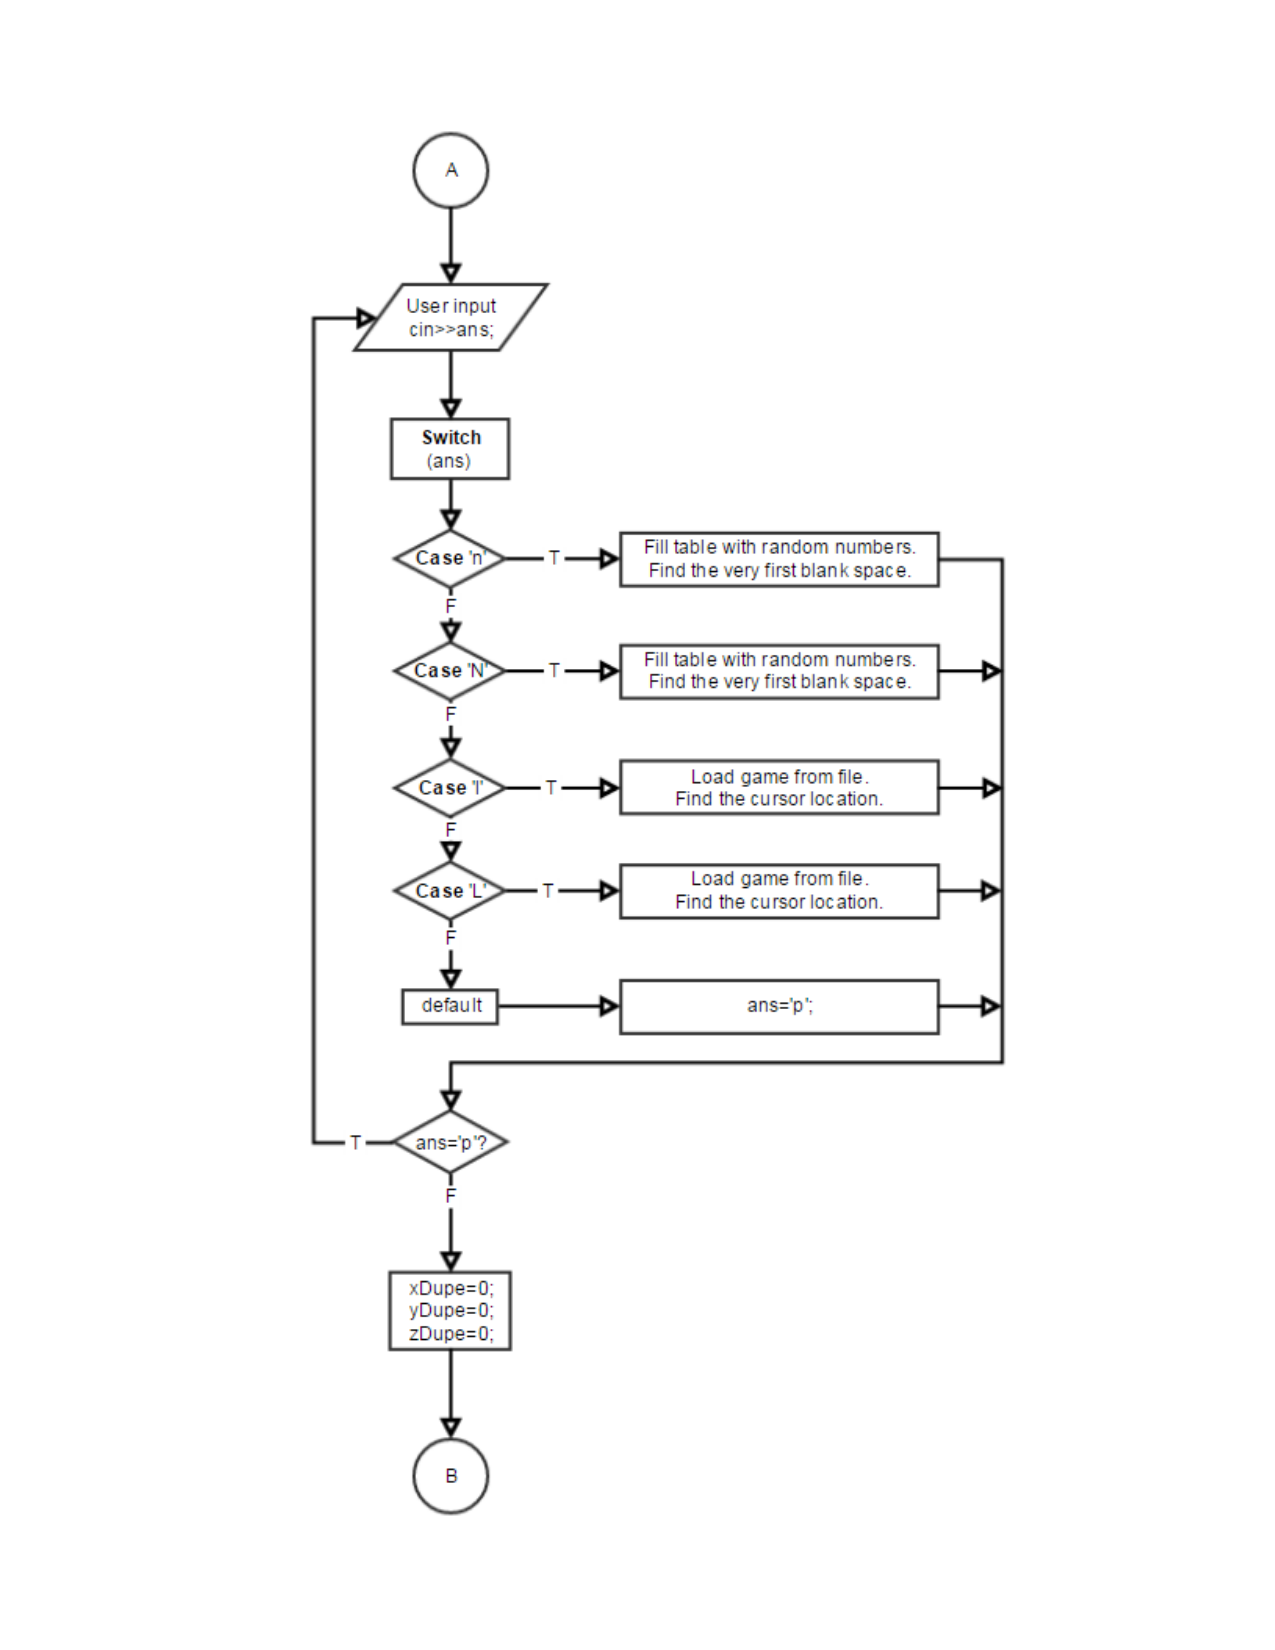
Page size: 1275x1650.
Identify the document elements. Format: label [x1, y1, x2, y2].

picture [272, 130, 1062, 1522]
